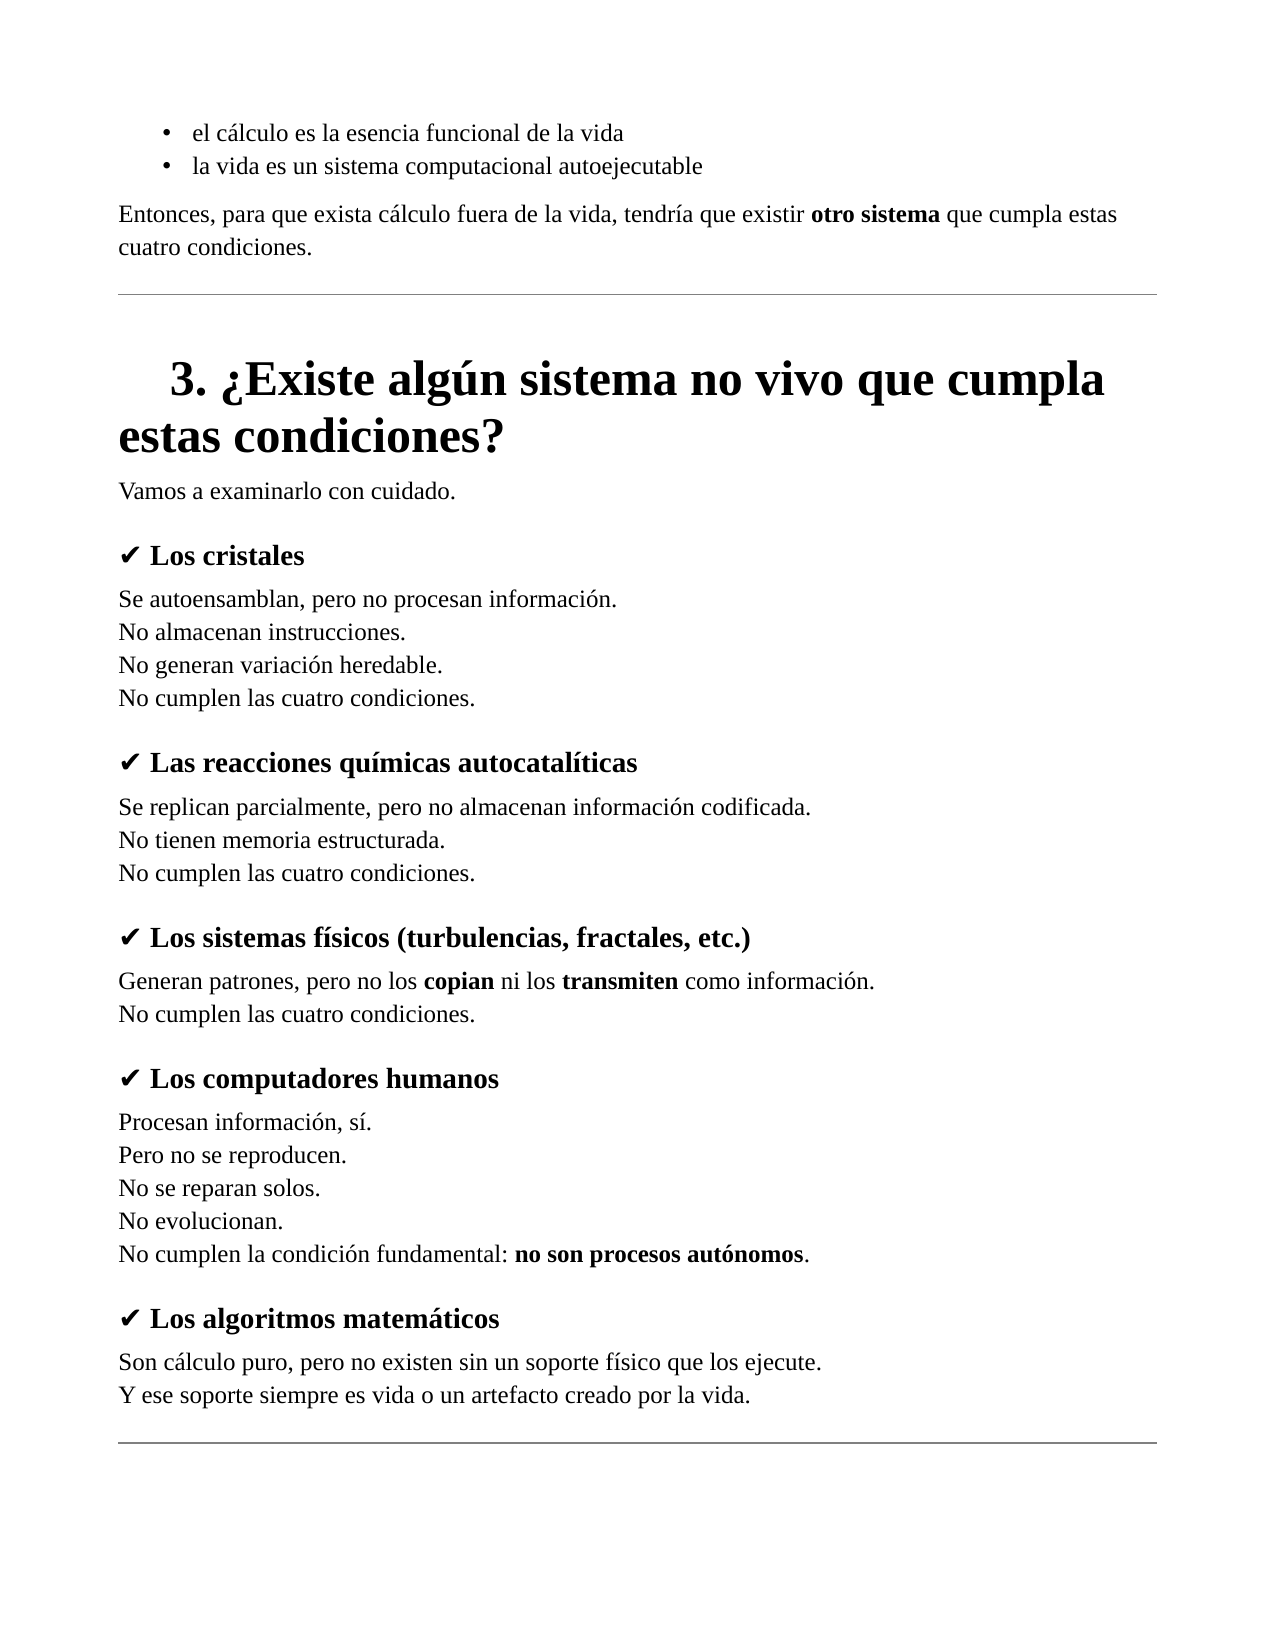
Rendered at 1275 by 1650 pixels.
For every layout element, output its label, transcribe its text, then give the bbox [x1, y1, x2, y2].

text Se autoensamblan, pero no procesan información. No almacenan instrucciones. No generan variación heredable. No cumplen las cuatro condiciones. [118, 584, 1157, 712]
subtitle 🌌 3. ¿Existe algún sistema no vivo que cumpla estas condiciones? [118, 349, 1157, 464]
subtitle ✔ Los algoritmos matemáticos [118, 1301, 1157, 1335]
text Vamos a examinarlo con cuidado. [118, 476, 1157, 505]
list la vida es un sistema computacional autoejecutable [162, 151, 1157, 180]
subtitle ✔ Las reacciones químicas autocatalíticas [118, 746, 1157, 779]
list el cálculo es la esencia funcional de la vida [162, 118, 1157, 147]
text Se replican parcialmente, pero no almacenan información codificada. No tienen memoria estructurada. No cumplen las cuatro condiciones. [118, 792, 1157, 886]
text Entonces, para que exista cálculo fuera de la vida, tendría que existir otro sistema que cumpla estas cuatro condiciones. [118, 199, 1157, 261]
text Generan patrones, pero no los copian ni los transmiten como información. No cumplen las cuatro condiciones. [118, 966, 1157, 1028]
text Son cálculo puro, pero no existen sin un soporte físico que los ejecute. Y ese soporte siempre es vida o un artefacto creado por la vida. [118, 1347, 1157, 1409]
subtitle ✔ Los computadores humanos [118, 1061, 1157, 1095]
text Procesan información, sí. Pero no se reproducen. No se reparan solos. No evolucionan. No cumplen la condición fundamental: no son procesos autónomos. [118, 1107, 1157, 1268]
subtitle ✔ Los sistemas físicos (turbulencias, fractales, etc.) [118, 920, 1157, 953]
subtitle ✔ Los cristales [118, 538, 1157, 572]
